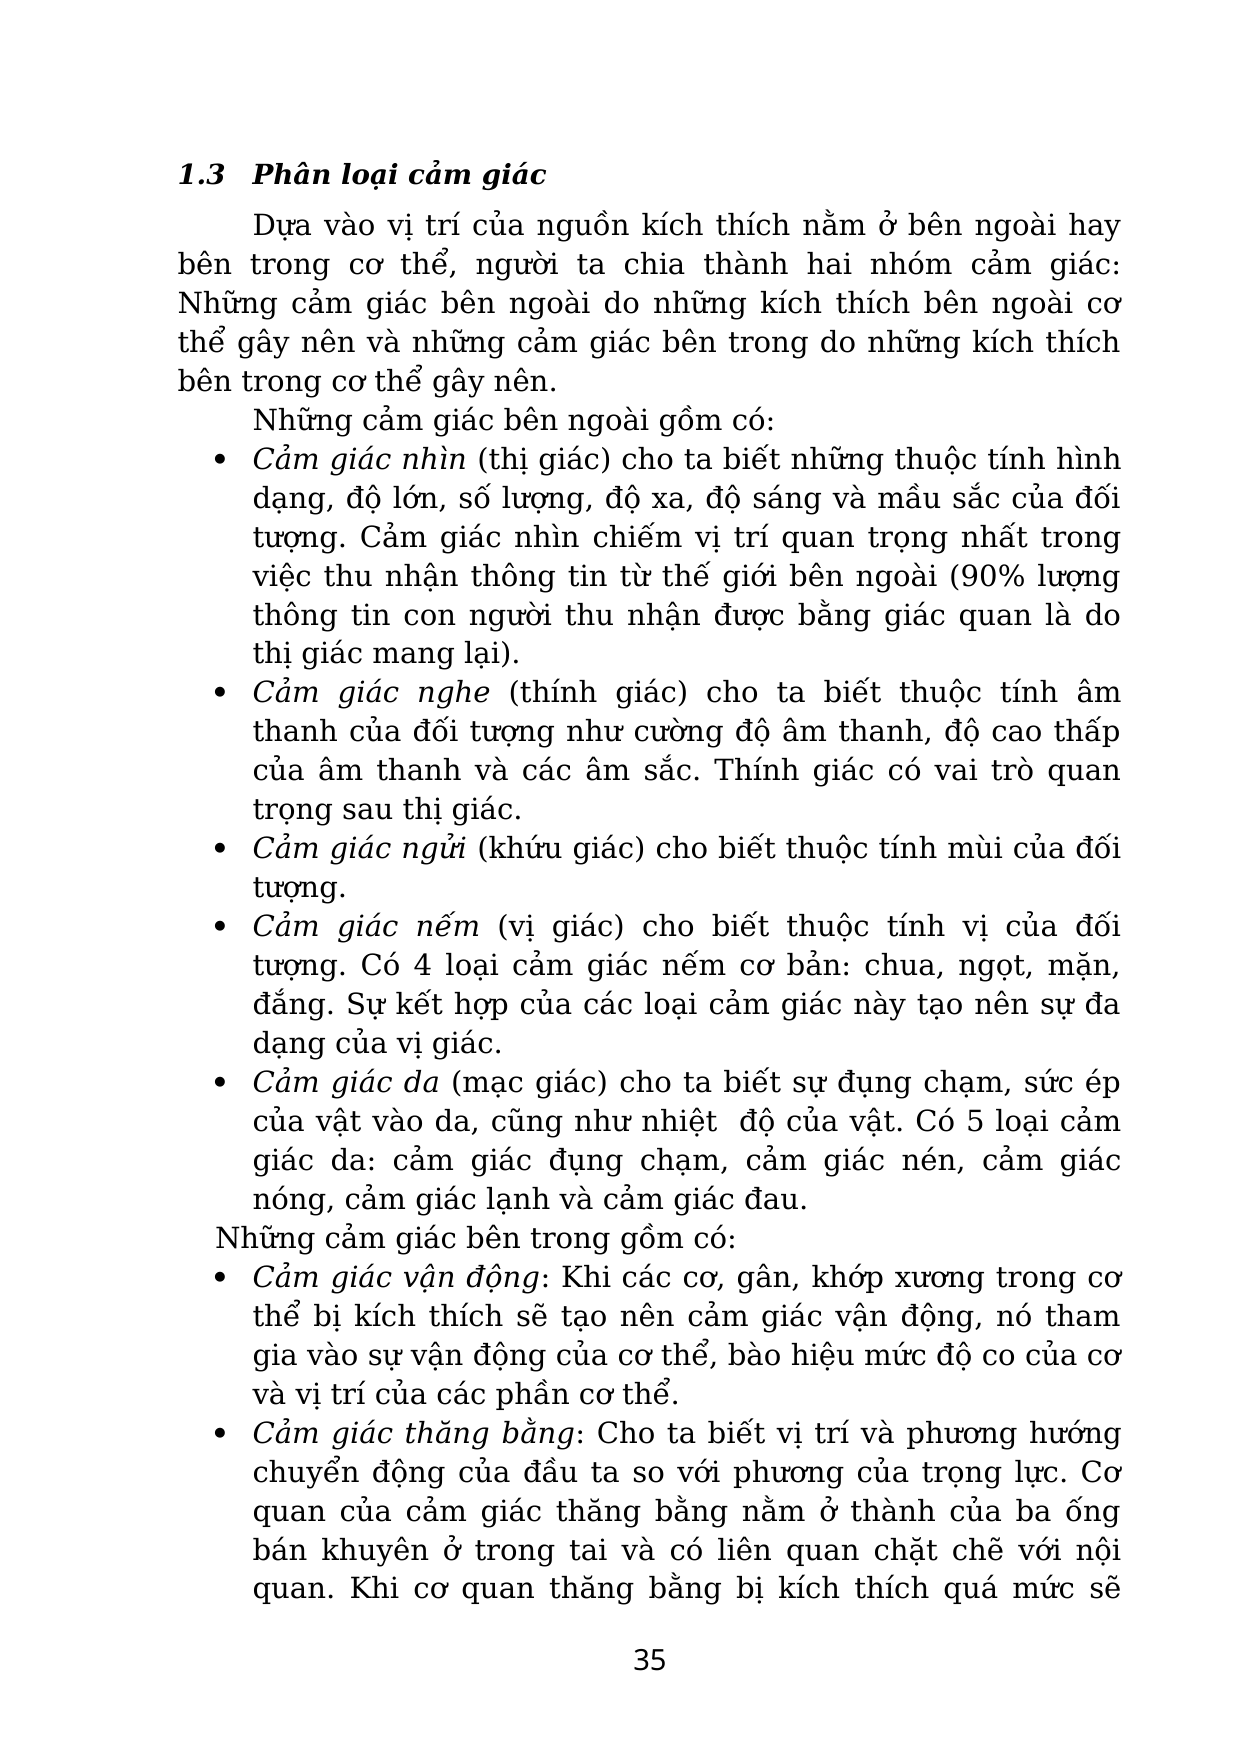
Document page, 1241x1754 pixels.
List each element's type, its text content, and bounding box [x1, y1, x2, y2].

list Cảm giác nhìn (thị giác) cho ta biết những thuộc tính hình dạng, độ lớn, số lượng, độ xa, độ sáng và mầu sắc của đối tượng. Cảm giác nhìn chiếm vị trí quan trọng nhất trong việc thu nhận thông tin từ thế giới bên ngoài (90% lượng thông tin con người thu nhận được bằng giác quan là do thị giác mang lại). [215, 442, 1122, 671]
list Cảm giác ngửi (khứu giác) cho biết thuộc tính mùi của đối tượng. [215, 832, 1122, 904]
list Cảm giác vận động: Khi các cơ, gân, khớp xương trong cơ thể bị kích thích sẽ tạo nên cảm giác vận động, nó tham gia vào sự vận động của cơ thể, bào hiệu mức độ co của cơ và vị trí của các phần cơ thể. [215, 1260, 1122, 1411]
list Cảm giác nếm (vị giác) cho biết thuộc tính vị của đối tượng. Có 4 loại cảm giác nếm cơ bản: chua, ngọt, mặn, đắng. Sự kết hợp của các loại cảm giác này tạo nên sự đa dạng của vị giác. [215, 909, 1122, 1060]
list Cảm giác da (mạc giác) cho ta biết sự đụng chạm, sức ép của vật vào da, cũng như nhiệt độ của vật. Có 5 loại cảm giác da: cảm giác đụng chạm, cảm giác nén, cảm giác nóng, cảm giác lạnh và cảm giác đau. [215, 1065, 1122, 1216]
list Cảm giác nghe (thính giác) cho ta biết thuộc tính âm thanh của đối tượng như cường độ âm thanh, độ cao thấp của âm thanh và các âm sắc. Thính giác có vai trò quan trọng sau thị giác. [215, 676, 1122, 827]
subtitle Phân loại cảm giác [177, 158, 1122, 191]
text Những cảm giác bên trong gồm có: [177, 1221, 1122, 1255]
text Những cảm giác bên ngoài gồm có: [177, 403, 1122, 437]
list Cảm giác thăng bằng: Cho ta biết vị trí và phương hướng chuyển động của đầu ta so với phương của trọng lực. Cơ quan của cảm giác thăng bằng nằm ở thành của ba ống bán khuyên ở trong tai và có liên quan chặt chẽ với nội quan. Khi cơ quan thăng bằng bị kích thích quá mức sẽ [215, 1416, 1122, 1606]
text Dựa vào vị trí của nguồn kích thích nằm ở bên ngoài hay bên trong cơ thể, người ta chia thành hai nhóm cảm giác: Những cảm giác bên ngoài do những kích thích bên ngoài cơ thể gây nên và những cảm giác bên trong do những kích thích bên trong cơ thể gây nên. [177, 208, 1122, 398]
